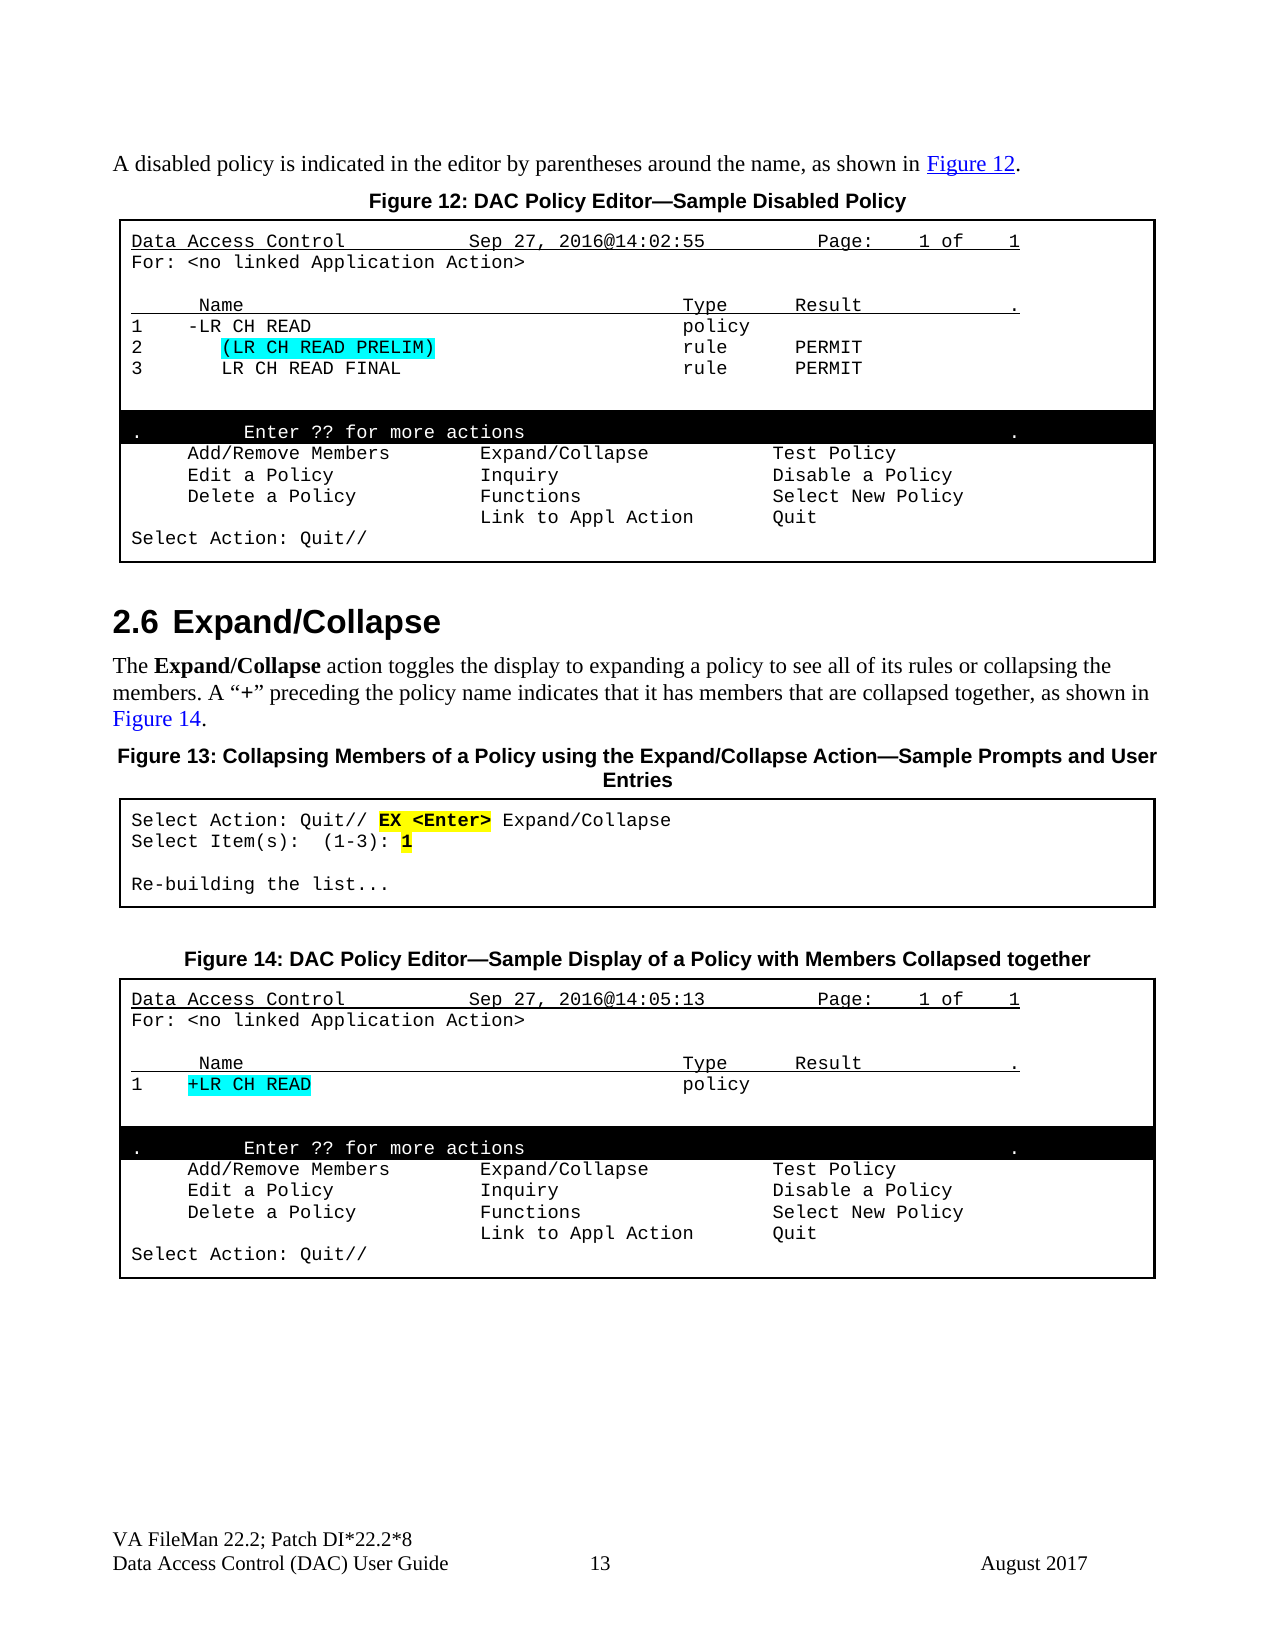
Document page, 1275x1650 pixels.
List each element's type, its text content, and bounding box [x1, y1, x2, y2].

text 1 -LR CH READ policy [121, 304, 1153, 325]
text Figure 14: DAC Policy Editor—Sample Display of a Policy with Members Collapsed together [112, 947, 1162, 971]
text A disabled policy is indicated in the editor by parentheses around the name, as shown in Figure 12. [112, 150, 1162, 176]
text Name Type Result . [121, 1041, 1153, 1062]
text Link to Appl Action Quit [121, 495, 1153, 517]
text 1 +LR CH READ policy [121, 1062, 1153, 1096]
text 3 LR CH READ FINAL rule PERMIT [121, 347, 1153, 380]
text Re-building the list... [121, 862, 1153, 906]
text Name Type Result . [121, 283, 1153, 304]
text Select Action: Quit// EX <Enter> Expand/Collapse [121, 800, 1153, 819]
text For: <no linked Application Action> [121, 999, 1153, 1032]
text Data Access Control Sep 27, 2016@14:02:55 Page: 1 of 1 [121, 221, 1153, 240]
text The Expand/Collapse action toggles the display to expanding a policy to see all of its rules or collapsing the members. A “+” preceding the policy name indicates that it has members that are collapsed together, as shown in Figure 14. [112, 653, 1162, 732]
text Edit a Policy Inquiry Disable a Policy [121, 453, 1153, 474]
text Add/Remove Members Expand/Collapse Test Policy [121, 432, 1153, 453]
text Data Access Control Sep 27, 2016@14:05:13 Page: 1 of 1 [121, 980, 1153, 999]
text 2 (LR CH READ PRELIM) rule PERMIT [121, 325, 1153, 347]
subtitle Expand/Collapse [112, 602, 1162, 640]
text . Enter ?? for more actions . [121, 410, 1153, 432]
text . Enter ?? for more actions . [121, 1126, 1153, 1147]
text Figure 13: Collapsing Members of a Policy using the Expand/Collapse Action—Sample Prompts and User Entries [112, 744, 1162, 792]
text Add/Remove Members Expand/Collapse Test Policy [121, 1147, 1153, 1169]
text Edit a Policy Inquiry Disable a Policy [121, 1169, 1153, 1190]
text Figure 12: DAC Policy Editor—Sample Disabled Policy [112, 189, 1162, 213]
text For: <no linked Application Action> [121, 240, 1153, 274]
text Select Item(s): (1-3): 1 [121, 819, 1153, 853]
text Select Action: Quit// [121, 517, 1153, 561]
text Delete a Policy Functions Select New Policy [121, 474, 1153, 495]
text Select Action: Quit// [121, 1232, 1153, 1277]
text Link to Appl Action Quit [121, 1211, 1153, 1232]
text Delete a Policy Functions Select New Policy [121, 1190, 1153, 1211]
